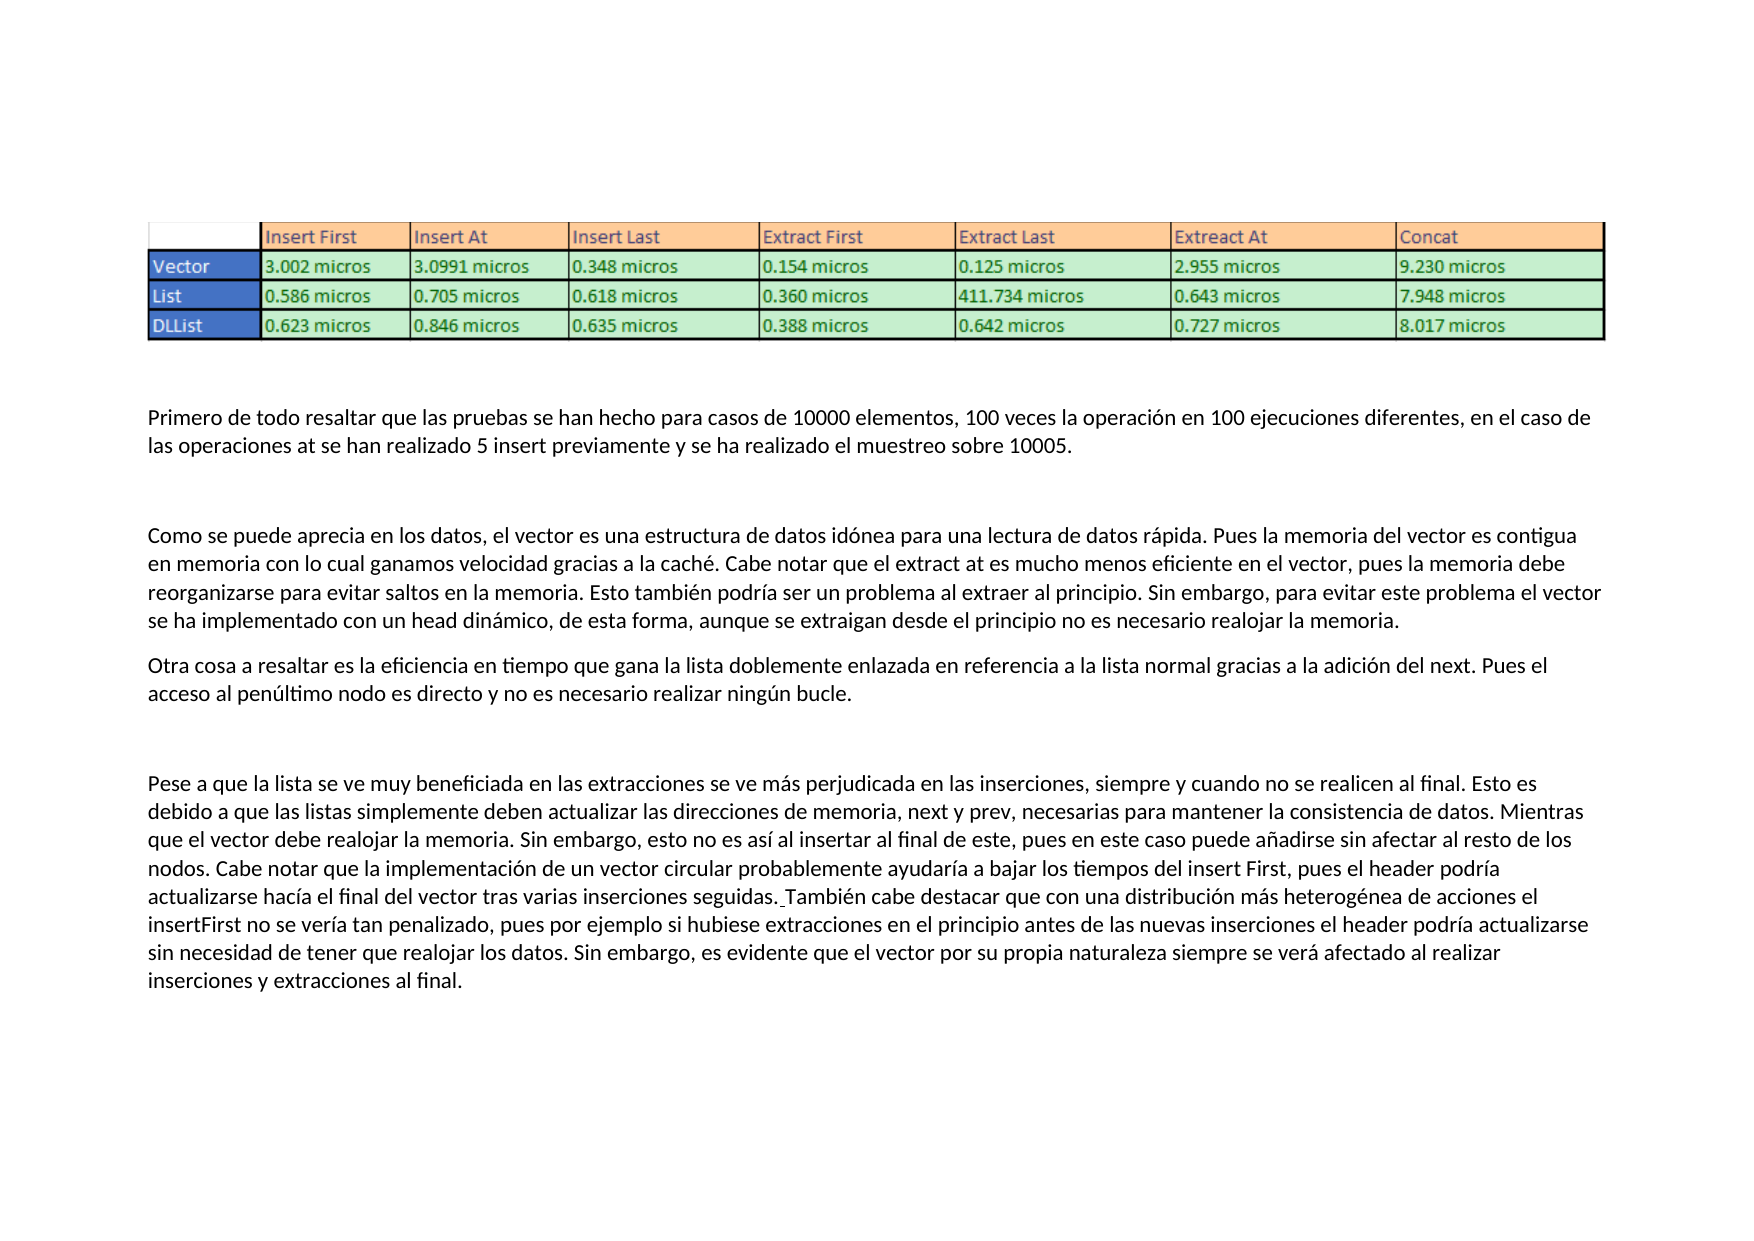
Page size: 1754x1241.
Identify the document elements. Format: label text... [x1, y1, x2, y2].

text Como se puede aprecia en los datos, el vector es una estructura de datos idónea para una lectura de datos rápida. Pues la memoria del vector es contigua en memoria con lo cual ganamos velocidad gracias a la caché. Cabe notar que el extract at es mucho menos eficiente en el vector, pues la memoria debe reorganizarse para evitar saltos en la memoria. Esto también podría ser un problema al extraer al principio. Sin embargo, para evitar este problema el vector se ha implementado con un head dinámico, de esta forma, aunque se extraigan desde el principio no es necesario realojar la memoria. [148, 521, 1606, 634]
text Pese a que la lista se ve muy beneficiada en las extracciones se ve más perjudicada en las inserciones, siempre y cuando no se realicen al final. Esto es debido a que las listas simplemente deben actualizar las direcciones de memoria, next y prev, necesarias para mantener la consistencia de datos. Mientras que el vector debe realojar la memoria. Sin embargo, esto no es así al insertar al final de este, pues en este caso puede añadirse sin afectar al resto de los nodos. Cabe notar que la implementación de un vector circular probablemente ayudaría a bajar los tiempos del insert First, pues el header podría actualizarse hacía el final del vector tras varias inserciones seguidas. También cabe destacar que con una distribución más heterogénea de acciones el insertFirst no se vería tan penalizado, pues por ejemplo si hubiese extracciones en el principio antes de las nuevas inserciones el header podría actualizarse sin necesidad de tener que realojar los datos. Sin embargo, es evidente que el vector por su propia naturaleza siempre se verá afectado al realizar inserciones y extracciones al final. [148, 769, 1606, 994]
text Otra cosa a resaltar es la eficiencia en tiempo que gana la lista doblemente enlazada en referencia a la lista normal gracias a la adición del next. Pues el acceso al penúltimo nodo es directo y no es necesario realizar ningún bucle. [148, 651, 1606, 707]
text Primero de todo resaltar que las pruebas se han hecho para casos de 10000 elementos, 100 veces la operación en 100 ejecuciones diferentes, en el caso de las operaciones at se han realizado 5 insert previamente y se ha realizado el muestreo sobre 10005. [148, 403, 1606, 459]
